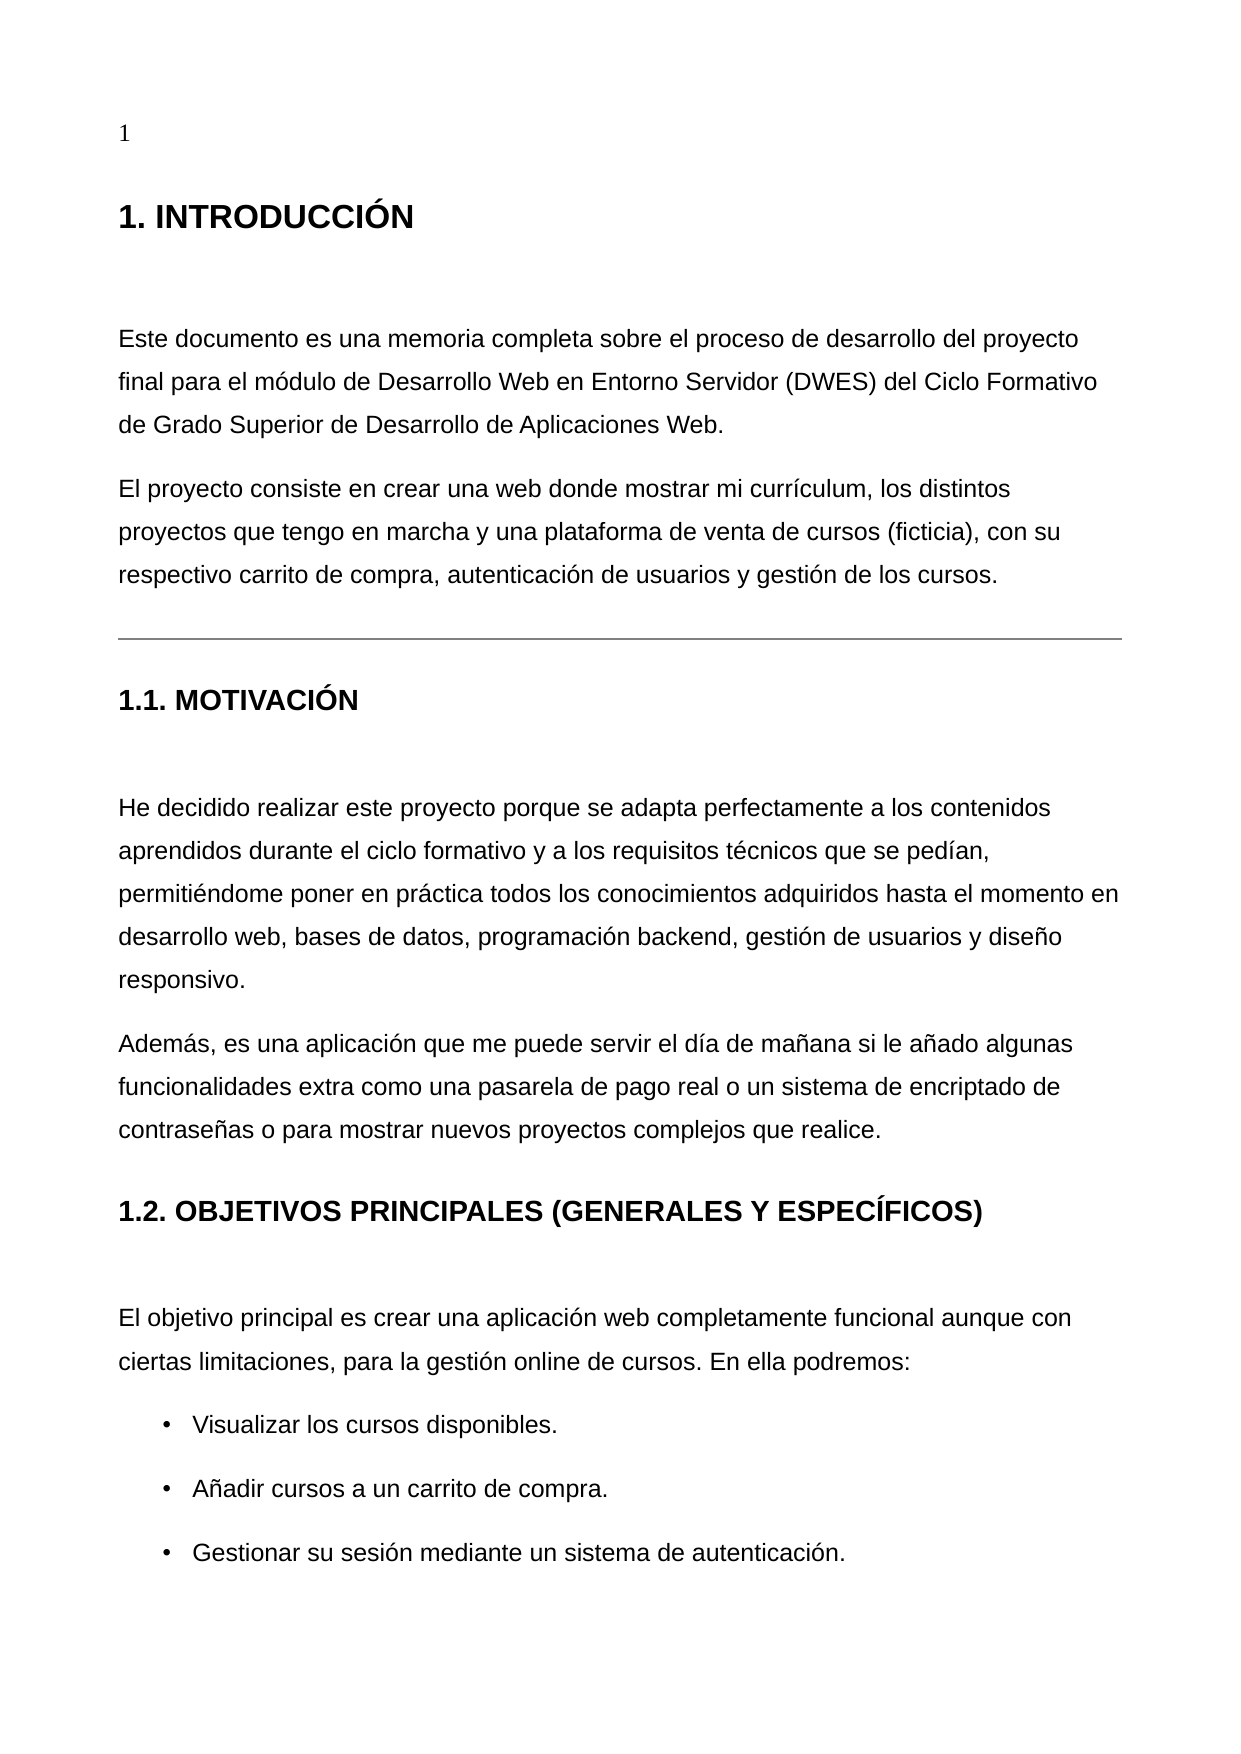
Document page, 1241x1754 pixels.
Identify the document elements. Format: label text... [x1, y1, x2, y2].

subtitle 1.2. OBJETIVOS PRINCIPALES (GENERALES Y ESPECÍFICOS) [118, 1193, 1122, 1227]
text He decidido realizar este proyecto porque se adapta perfectamente a los contenidos aprendidos durante el ciclo formativo y a los requisitos técnicos que se pedían, permitiéndome poner en práctica todos los conocimientos adquiridos hasta el momento en desarrollo web, bases de datos, programación backend, gestión de usuarios y diseño responsivo. [118, 793, 1122, 994]
subtitle 1. INTRODUCCIÓN [118, 197, 1122, 236]
text Además, es una aplicación que me puede servir el día de mañana si le añado algunas funcionalidades extra como una pasarela de pago real o un sistema de encriptado de contraseñas o para mostrar nuevos proyectos complejos que realice. [118, 1029, 1122, 1144]
text El objetivo principal es crear una aplicación web completamente funcional aunque con ciertas limitaciones, para la gestión online de cursos. En ella podremos: [118, 1303, 1122, 1375]
subtitle 1.1. MOTIVACIÓN [118, 683, 1122, 716]
text El proyecto consiste en crear una web donde mostrar mi currículum, los distintos proyectos que tengo en marcha y una plataforma de venta de cursos (ficticia), con su respectivo carrito de compra, autenticación de usuarios y gestión de los cursos. [118, 474, 1122, 589]
list Gestionar su sesión mediante un sistema de autenticación. [162, 1538, 1122, 1567]
list Visualizar los cursos disponibles. [162, 1410, 1122, 1439]
text Este documento es una memoria completa sobre el proceso de desarrollo del proyecto final para el módulo de Desarrollo Web en Entorno Servidor (DWES) del Ciclo Formativo de Grado Superior de Desarrollo de Aplicaciones Web. [118, 324, 1122, 439]
list Añadir cursos a un carrito de compra. [162, 1474, 1122, 1503]
